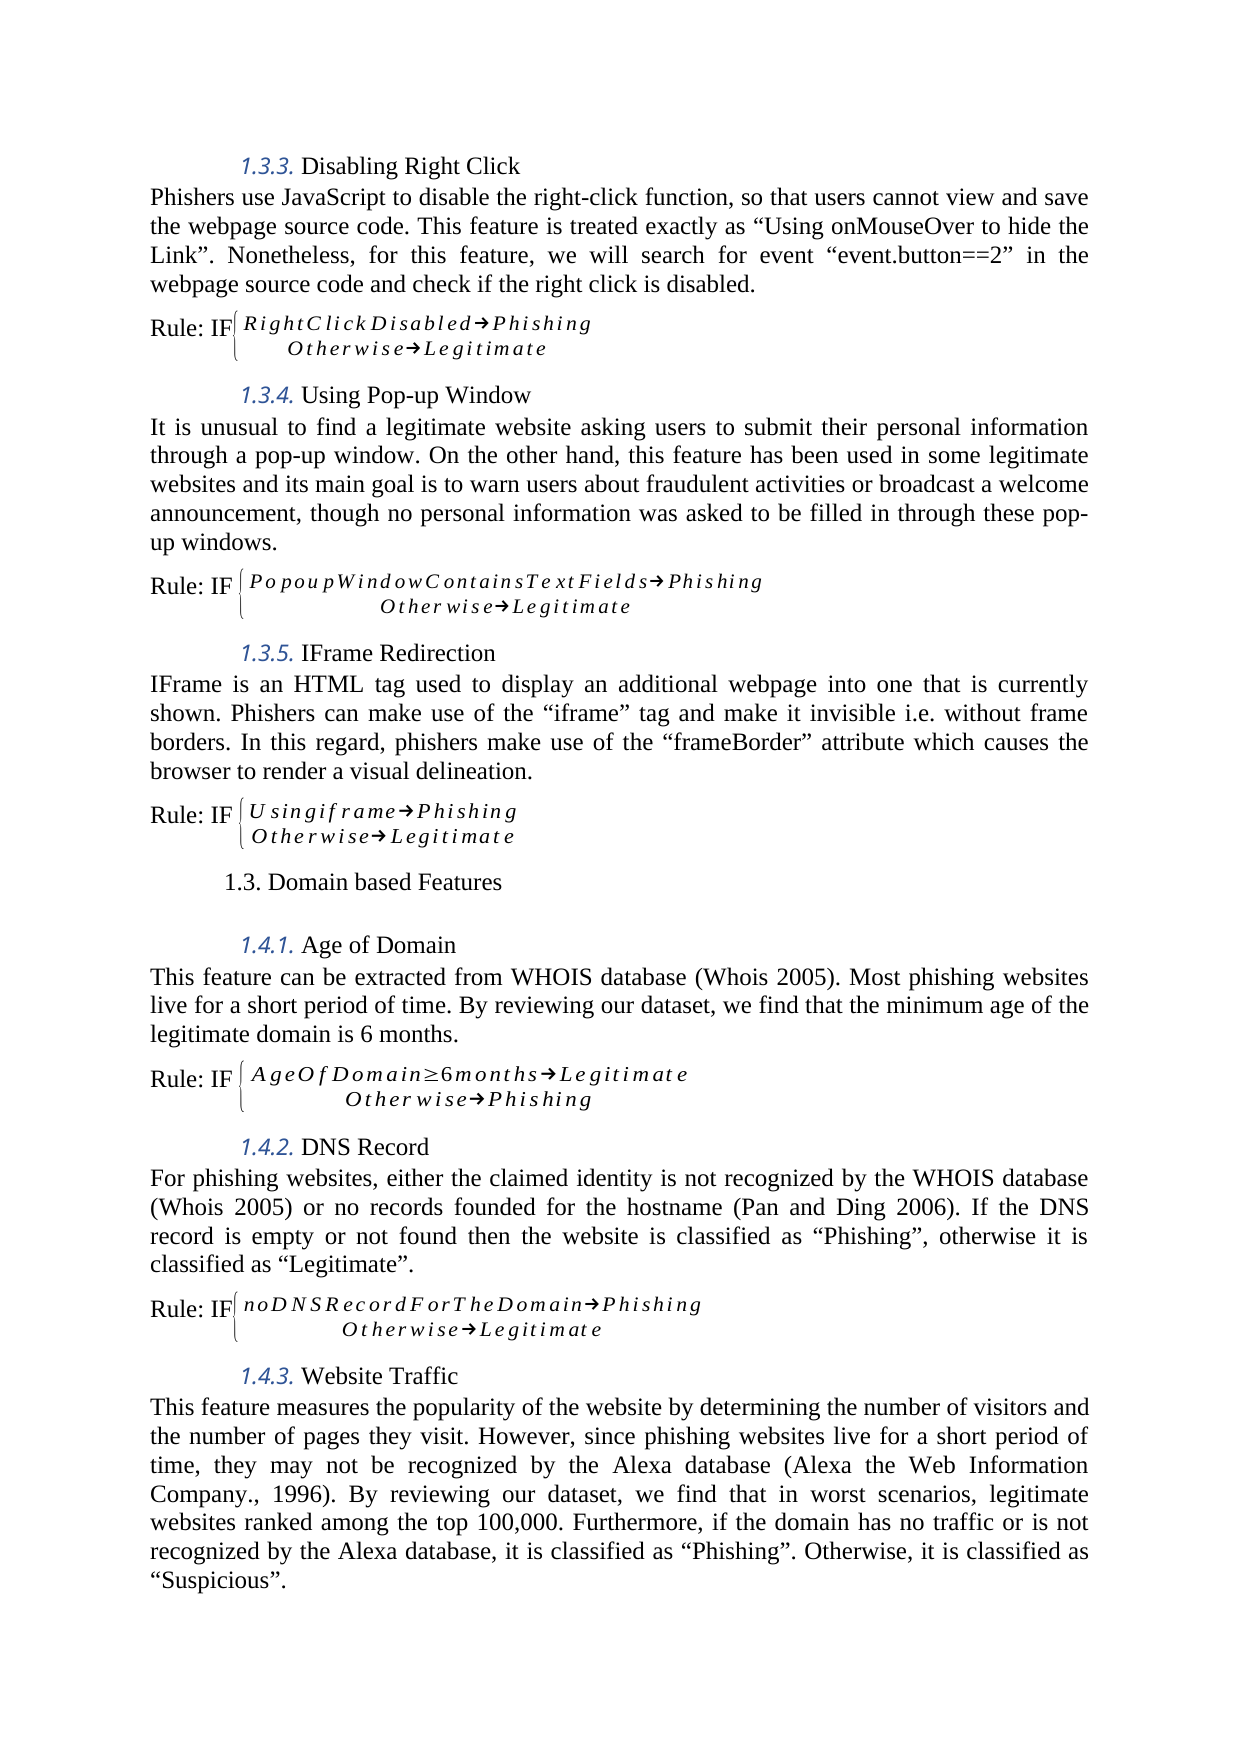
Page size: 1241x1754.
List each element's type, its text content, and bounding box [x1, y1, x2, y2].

text Rule: IF [150, 568, 1090, 620]
subtitle Domain based Features [224, 867, 1090, 896]
subtitle DNS Record [239, 1131, 1090, 1162]
text IFrame is an HTML tag used to display an additional webpage into one that is currently shown. Phishers can make use of the “iframe” tag and make it invisible i.e. without frame borders. In this regard, phishers make use of the “frameBorder” attribute which causes the browser to render a visual delineation. [150, 669, 1090, 784]
text Rule: IF [150, 1060, 1090, 1114]
subtitle Age of Domain [239, 929, 1090, 960]
subtitle Using Pop-up Window [239, 379, 1090, 410]
subtitle IFrame Redirection [239, 637, 1090, 668]
subtitle Disabling Right Click [239, 150, 1090, 181]
text For phishing websites, either the claimed identity is not recognized by the WHOIS database (Whois 2005) or no records founded for the hostname (Pan and Ding 2006). If the DNS record is empty or not found then the website is classified as “Phishing”, otherwise it is classified as “Legitimate”. [150, 1163, 1090, 1278]
text Rule: IF [150, 797, 1090, 851]
text This feature measures the popularity of the website by determining the number of visitors and the number of pages they visit. However, since phishing websites live for a short period of time, they may not be recognized by the Alexa database (Alexa the Web Information Company., 1996). By reviewing our dataset, we find that in worst scenarios, legitimate websites ranked among the top 100,000. Furthermore, if the domain has no traffic or is not recognized by the Alexa database, it is classified as “Phishing”. Otherwise, it is classified as “Suspicious”. [150, 1392, 1090, 1594]
text Rule: IF [150, 1291, 1090, 1343]
subtitle Website Traffic [239, 1360, 1090, 1391]
text It is unusual to find a legitimate website asking users to submit their personal information through a pop-up window. On the other hand, this feature has been used in some legitimate websites and its main goal is to warn users about fraudulent activities or broadcast a welcome announcement, though no personal information was asked to be filled in through these pop-up windows. [150, 412, 1090, 555]
text Rule: IF [150, 310, 1090, 362]
text Phishers use JavaScript to disable the right-click function, so that users cannot view and save the webpage source code. This feature is treated exactly as “Using onMouseOver to hide the Link”. Nonetheless, for this feature, we will search for event “event.button==2” in the webpage source code and check if the right click is disabled. [150, 182, 1090, 297]
text This feature can be extracted from WHOIS database (Whois 2005). Most phishing websites live for a short period of time. By reviewing our dataset, we find that the minimum age of the legitimate domain is 6 months. [150, 962, 1090, 1048]
